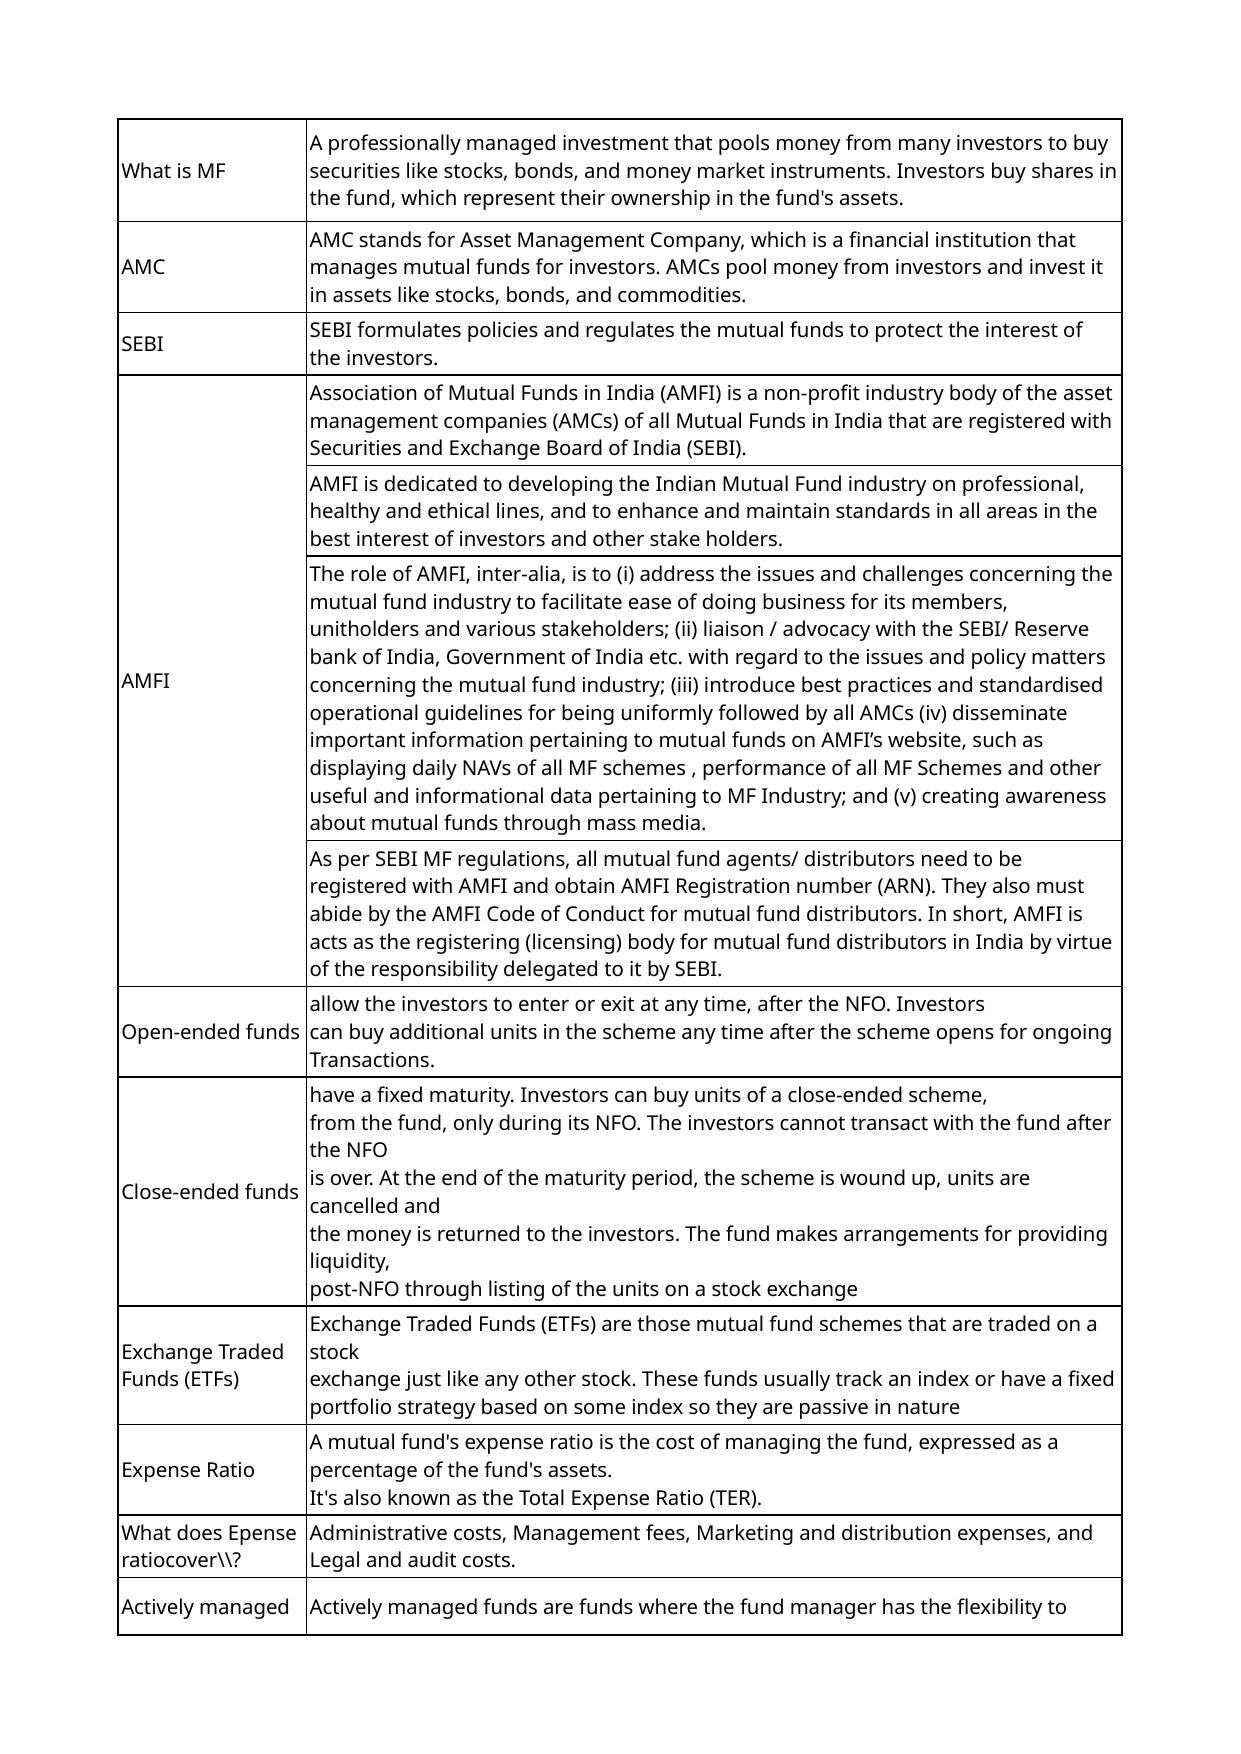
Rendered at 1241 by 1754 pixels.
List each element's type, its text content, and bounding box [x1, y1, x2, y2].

table_cell AMC [119, 222, 306, 311]
table_cell Actively managed funds are funds where the fund manager has the flexibility to [307, 1578, 1121, 1634]
table_cell have a fixed maturity. Investors can buy units of a close-ended scheme, from the fund, only during its NFO. The investors cannot transact with the fund after the NFO is over. At the end of the maturity period, the scheme is wound up, units are cancelled and the money is returned to the investors. The fund makes arrangements for providing liquidity, post-NFO through listing of the units on a stock exchange [307, 1078, 1121, 1305]
table_cell SEBI [119, 313, 306, 374]
table_cell SEBI formulates policies and regulates the mutual funds to protect the interest of the investors. [307, 313, 1121, 374]
table_cell As per SEBI MF regulations, all mutual fund agents/ distributors need to be registered with AMFI and obtain AMFI Registration number (ARN). They also must abide by the AMFI Code of Conduct for mutual fund distributors. In short, AMFI is acts as the registering (licensing) body for mutual fund distributors in India by virtue of the responsibility delegated to it by SEBI. [307, 841, 1121, 986]
table_cell Administrative costs, Management fees, Marketing and distribution expenses, and Legal and audit costs. [307, 1516, 1121, 1577]
table_cell allow the investors to enter or exit at any time, after the NFO. Investors can buy additional units in the scheme any time after the scheme opens for ongoing Transactions. [307, 987, 1121, 1076]
table_cell AMFI [119, 376, 306, 986]
table_cell Exchange Traded Funds (ETFs) are those mutual fund schemes that are traded on a stock exchange just like any other stock. These funds usually track an index or have a fixed portfolio strategy based on some index so they are passive in nature [307, 1307, 1121, 1423]
table_cell Exchange Traded Funds (ETFs) [119, 1307, 306, 1423]
table_cell What is MF [119, 120, 306, 221]
table_cell Actively managed [119, 1578, 306, 1634]
table_cell Close-ended funds [119, 1078, 306, 1305]
table_cell A mutual fund's expense ratio is the cost of managing the fund, expressed as a percentage of the fund's assets. It's also known as the Total Expense Ratio (TER). [307, 1425, 1121, 1514]
table_cell A professionally managed investment that pools money from many investors to buy securities like stocks, bonds, and money market instruments. Investors buy shares in the fund, which represent their ownership in the fund's assets. [307, 120, 1121, 221]
table_cell Open-ended funds [119, 987, 306, 1076]
table_cell Association of Mutual Funds in India (AMFI) is a non-profit industry body of the asset management companies (AMCs) of all Mutual Funds in India that are registered with Securities and Exchange Board of India (SEBI). [307, 376, 1121, 465]
table_cell Expense Ratio [119, 1425, 306, 1514]
table_cell The role of AMFI, inter-alia, is to (i) address the issues and challenges concerning the mutual fund industry to facilitate ease of doing business for its members, unitholders and various stakeholders; (ii) liaison / advocacy with the SEBI/ Reserve bank of India, Government of India etc. with regard to the issues and policy matters concerning the mutual fund industry; (iii) introduce best practices and standardised operational guidelines for being uniformly followed by all AMCs (iv) disseminate important information pertaining to mutual funds on AMFI’s website, such as displaying daily NAVs of all MF schemes , performance of all MF Schemes and other useful and informational data pertaining to MF Industry; and (v) creating awareness about mutual funds through mass media. [307, 557, 1121, 840]
table_cell What does Epense ratiocover\\? [119, 1516, 306, 1577]
table_cell AMFI is dedicated to developing the Indian Mutual Fund industry on professional, healthy and ethical lines, and to enhance and maintain standards in all areas in the best interest of investors and other stake holders. [307, 466, 1121, 555]
table_cell AMC stands for Asset Management Company, which is a financial institution that manages mutual funds for investors. AMCs pool money from investors and invest it in assets like stocks, bonds, and commodities. [307, 222, 1121, 311]
